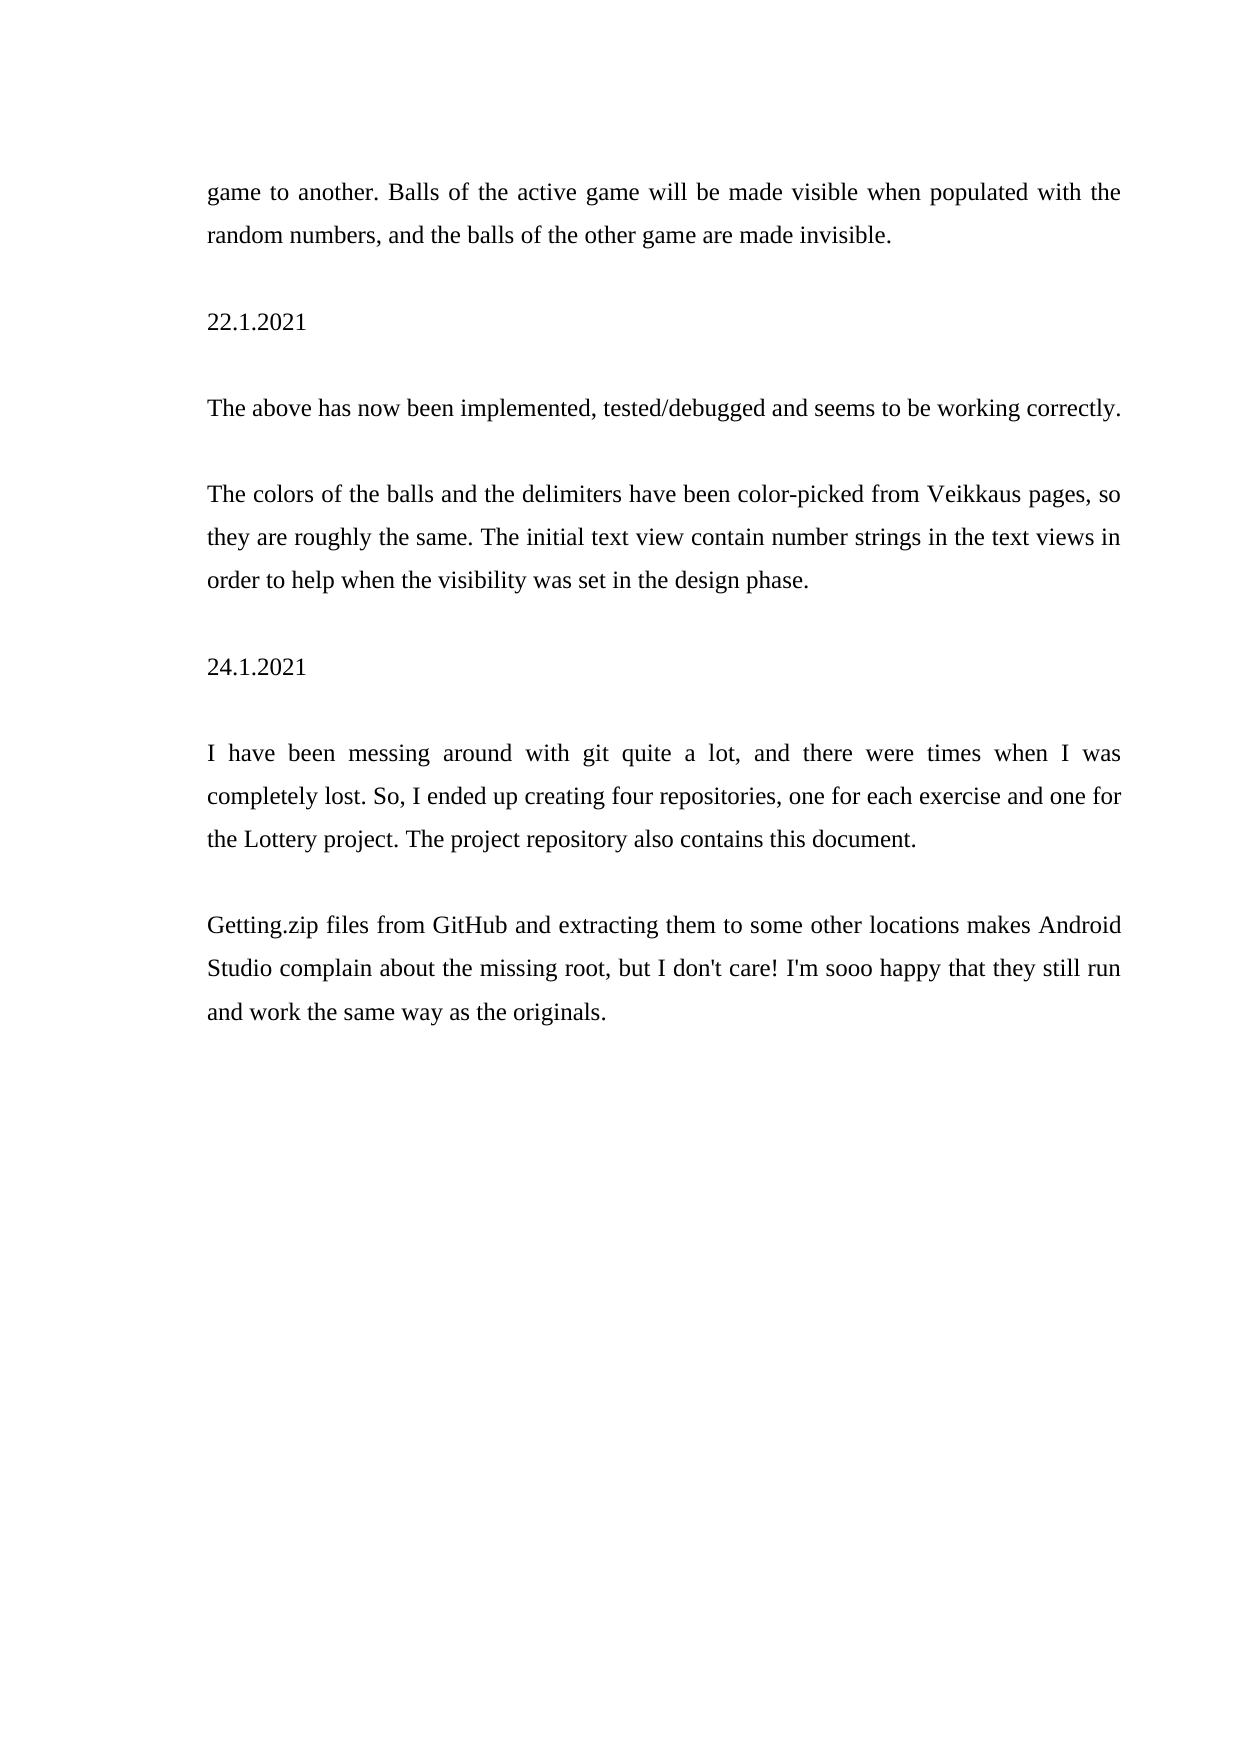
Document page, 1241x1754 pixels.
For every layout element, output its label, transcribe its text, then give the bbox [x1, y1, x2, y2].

text Getting.zip files from GitHub and extracting them to some other locations makes Android Studio complain about the missing root, but I don't care! I'm sooo happy that they still run and work the same way as the originals. [207, 910, 1122, 1025]
text I have been messing around with git quite a lot, and there were times when I was completely lost. So, I ended up creating four repositories, one for each exercise and one for the Lottery project. The project repository also contains this document. [207, 738, 1122, 853]
text 22.1.2021 [207, 307, 1122, 335]
text The colors of the balls and the delimiters have been color-picked from Veikkaus pages, so they are roughly the same. The initial text view contain number strings in the text views in order to help when the visibility was set in the design phase. [207, 479, 1122, 594]
text game to another. Balls of the active game will be made visible when populated with the random numbers, and the balls of the other game are made invisible. [207, 177, 1122, 249]
text 24.1.2021 [207, 652, 1122, 680]
text The above has now been implemented, tested/debugged and seems to be working correctly. [207, 393, 1122, 422]
